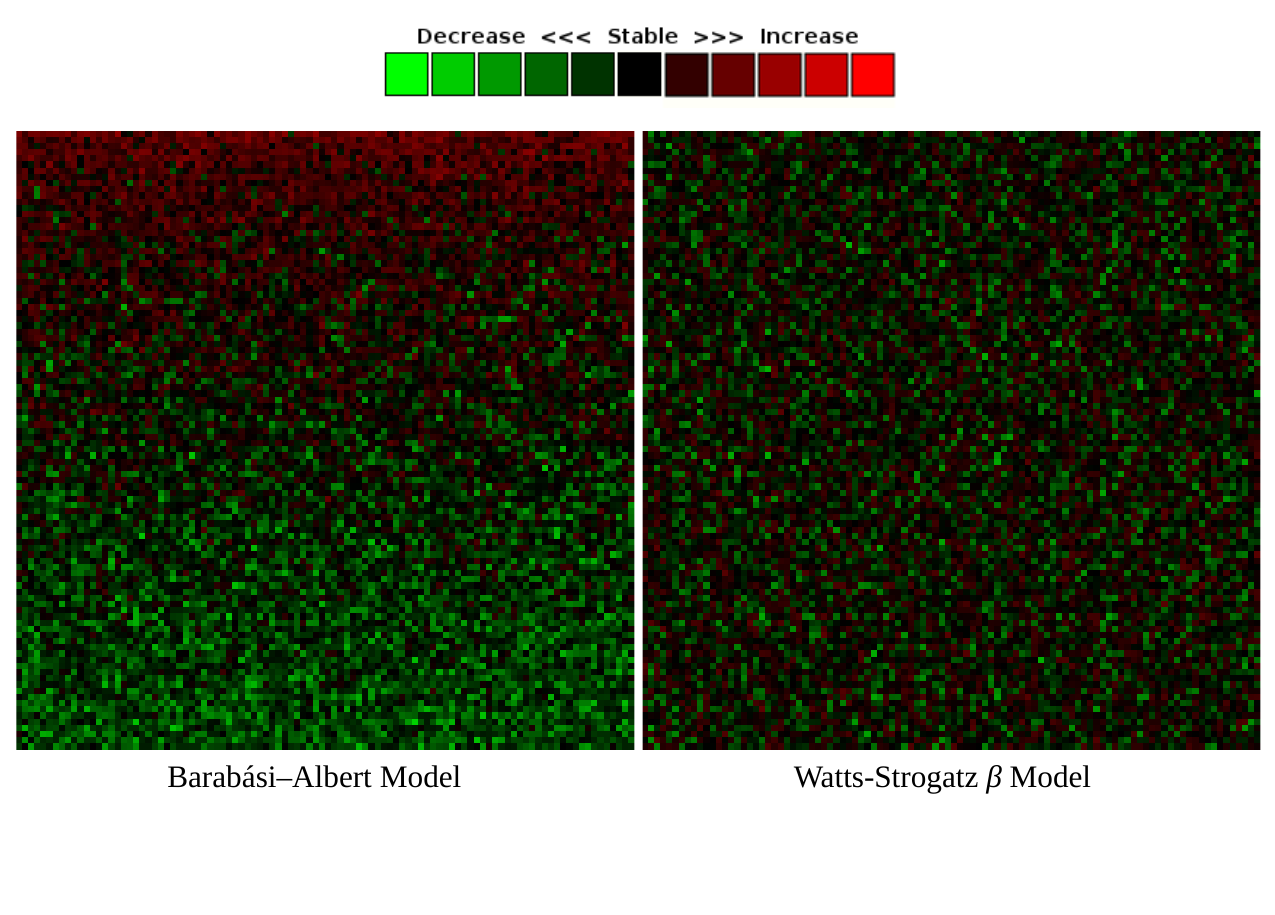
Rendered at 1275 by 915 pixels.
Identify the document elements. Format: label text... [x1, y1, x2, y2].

picture [16, 131, 635, 750]
picture [372, 13, 903, 108]
table_header Watts-Strogatz β Model [638, 758, 1266, 794]
table_header Barabási–Albert Model [9, 758, 637, 794]
picture [642, 131, 1261, 750]
